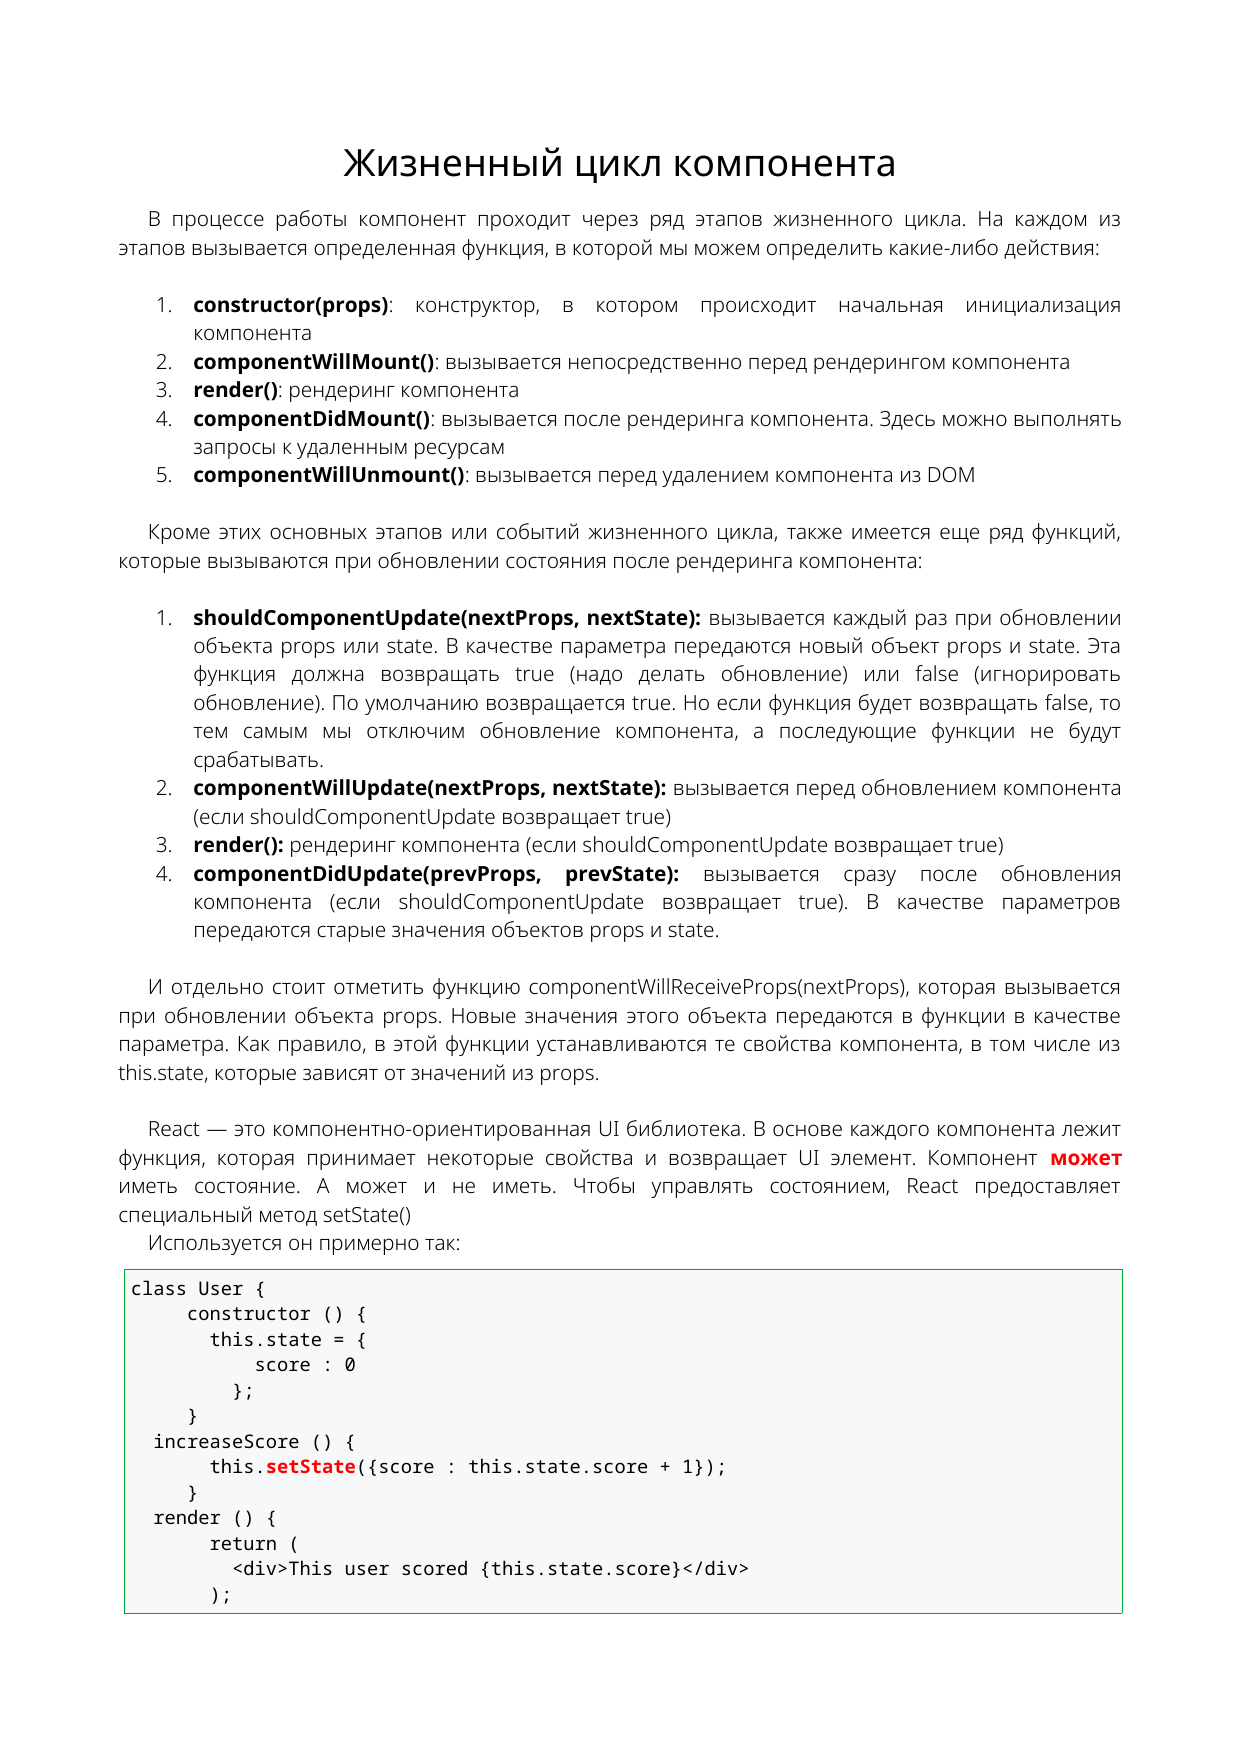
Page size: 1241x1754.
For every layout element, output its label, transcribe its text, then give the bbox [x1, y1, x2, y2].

text В процессе работы компонент проходит через ряд этапов жизненного цикла. На каждом из этапов вызывается определенная функция, в которой мы можем определить какие-либо действия: [118, 204, 1122, 261]
list render(): рендеринг компонента (если shouldComponentUpdate возвращает true) [156, 830, 1122, 859]
list componentWillMount(): вызывается непосредственно перед рендерингом компонента [156, 347, 1122, 375]
list shouldComponentUpdate(nextProps, nextState): вызывается каждый раз при обновлении объекта props или state. В качестве параметра передаются новый объект props и state. Эта функция должна возвращать true (надо делать обновление) или false (игнорировать обновление). По умолчанию возвращается true. Но если функция будет возвращать false, то тем самым мы отключим обновление компонента, а последующие функции не будут срабатывать. [156, 603, 1122, 773]
text }; [125, 1371, 1122, 1396]
text class User { [125, 1270, 1122, 1294]
text return ( [125, 1524, 1122, 1549]
list componentDidMount(): вызывается после рендеринга компонента. Здесь можно выполнять запросы к удаленным ресурсам [156, 404, 1122, 461]
list render(): рендеринг компонента [156, 375, 1122, 404]
text <div>This user scored {this.state.score}</div> [125, 1549, 1122, 1575]
text render () { [125, 1498, 1122, 1524]
text React — это компонентно-ориентированная UI библиотека. В основе каждого компонента лежит функция, которая принимает некоторые свойства и возвращает UI элемент. Компонент может иметь состояние. А может и не иметь. Чтобы управлять состоянием, React предоставляет специальный метод setState() [118, 1114, 1122, 1228]
text this.setState({score : this.state.score + 1}); [125, 1447, 1122, 1473]
text increaseScore () { [125, 1422, 1122, 1447]
text Кроме этих основных этапов или событий жизненного цикла, также имеется еще ряд функций, которые вызываются при обновлении состояния после рендеринга компонента: [118, 517, 1122, 574]
text score : 0 [125, 1345, 1122, 1371]
list componentWillUpdate(nextProps, nextState): вызывается перед обновлением компонента (если shouldComponentUpdate возвращает true) [156, 773, 1122, 830]
subtitle Жизненный цикл компонента [118, 136, 1122, 187]
text ); [125, 1575, 1122, 1613]
list constructor(props): конструктор, в котором происходит начальная инициализация компонента [156, 290, 1122, 347]
text constructor () { [125, 1294, 1122, 1319]
list componentDidUpdate(prevProps, prevState): вызывается сразу после обновления компонента (если shouldComponentUpdate возвращает true). В качестве параметров передаются старые значения объектов props и state. [156, 859, 1122, 944]
list componentWillUnmount(): вызывается перед удалением компонента из DOM [156, 461, 1122, 489]
text Используется он примерно так: [118, 1228, 1122, 1257]
text И отдельно стоит отметить функцию componentWillReceiveProps(nextProps), которая вызывается при обновлении объекта props. Новые значения этого объекта передаются в функции в качестве параметра. Как правило, в этой функции устанавливаются те свойства компонента, в том числе из this.state, которые зависят от значений из props. [118, 972, 1122, 1086]
text } [125, 1396, 1122, 1422]
text } [125, 1473, 1122, 1498]
text this.state = { [125, 1319, 1122, 1345]
